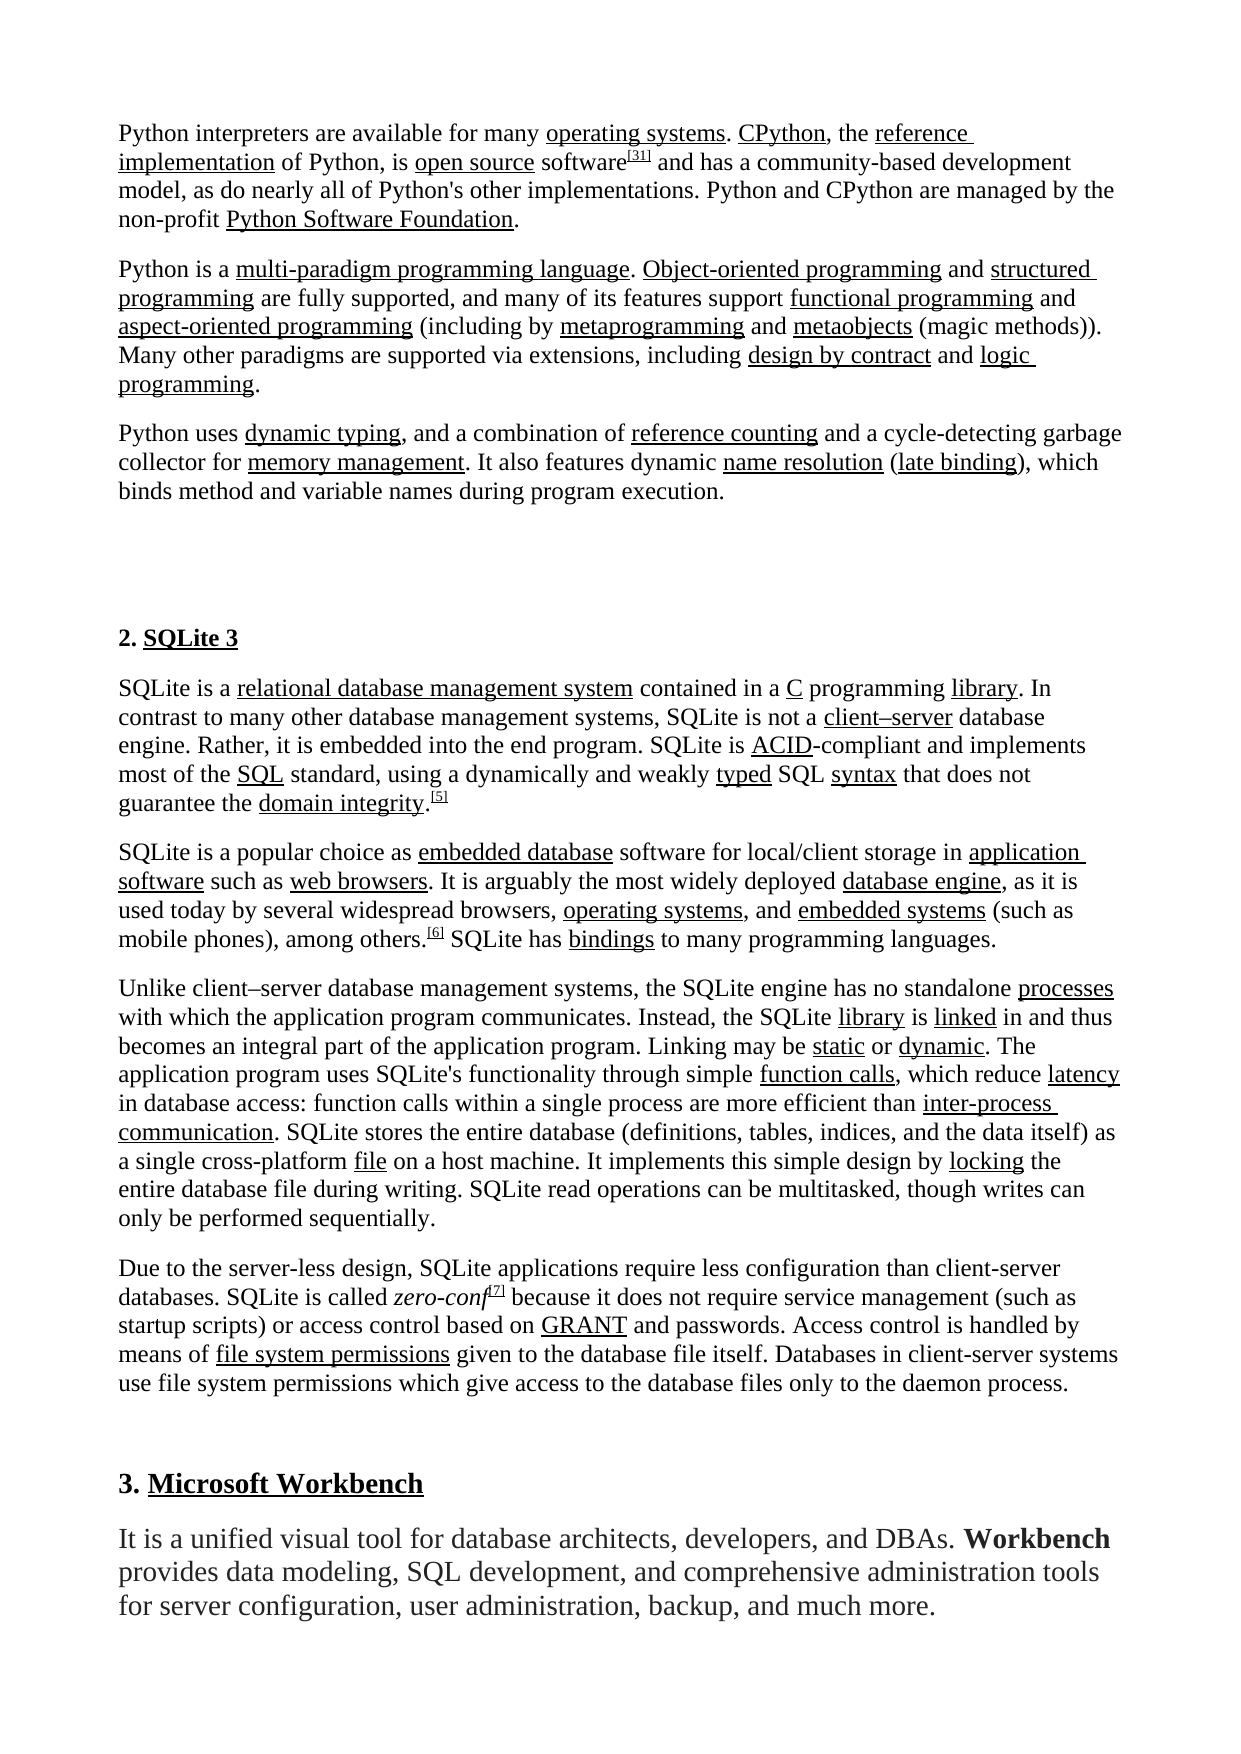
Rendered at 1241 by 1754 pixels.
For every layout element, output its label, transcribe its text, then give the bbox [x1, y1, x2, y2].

text Unlike client–server database management systems, the SQLite engine has no standalone processes with which the application program communicates. Instead, the SQLite library is linked in and thus becomes an integral part of the application program. Linking may be static or dynamic. The application program uses SQLite's functionality through simple function calls, which reduce latency in database access: function calls within a single process are more efficient than inter-process communication. SQLite stores the entire database (definitions, tables, indices, and the data itself) as a single cross-platform file on a host machine. It implements this simple design by locking the entire database file during writing. SQLite read operations can be multitasked, though writes can only be performed sequentially. [118, 973, 1122, 1232]
text It is a unified visual tool for database architects, developers, and DBAs. Workbench provides data modeling, SQL development, and comprehensive administration tools for server configuration, user administration, backup, and much more. [118, 1521, 1122, 1621]
text 2. SQLite 3 [118, 623, 1122, 652]
text 3. Microsoft Workbench [118, 1466, 1122, 1500]
text Due to the server-less design, SQLite applications require less configuration than client-server databases. SQLite is called zero-conf[7] because it does not require service management (such as startup scripts) or access control based on GRANT and passwords. Access control is handled by means of file system permissions given to the database file itself. Databases in client-server systems use file system permissions which give access to the database files only to the daemon process. [118, 1253, 1122, 1397]
text Python uses dynamic typing, and a combination of reference counting and a cycle-detecting garbage collector for memory management. It also features dynamic name resolution (late binding), which binds method and variable names during program execution. [118, 418, 1122, 505]
text SQLite is a popular choice as embedded database software for local/client storage in application software such as web browsers. It is arguably the most widely deployed database engine, as it is used today by several widespread browsers, operating systems, and embedded systems (such as mobile phones), among others.[6] SQLite has bindings to many programming languages. [118, 837, 1122, 952]
text SQLite is a relational database management system contained in a C programming library. In contrast to many other database management systems, SQLite is not a client–server database engine. Rather, it is embedded into the end program. SQLite is ACID-compliant and implements most of the SQL standard, using a dynamically and weakly typed SQL syntax that does not guarantee the domain integrity.[5] [118, 673, 1122, 817]
text Python is a multi-paradigm programming language. Object-oriented programming and structured programming are fully supported, and many of its features support functional programming and aspect-oriented programming (including by metaprogramming and metaobjects (magic methods)). Many other paradigms are supported via extensions, including design by contract and logic programming. [118, 254, 1122, 398]
text Python interpreters are available for many operating systems. CPython, the reference implementation of Python, is open source software[31] and has a community-based development model, as do nearly all of Python's other implementations. Python and CPython are managed by the non-profit Python Software Foundation. [118, 118, 1122, 233]
